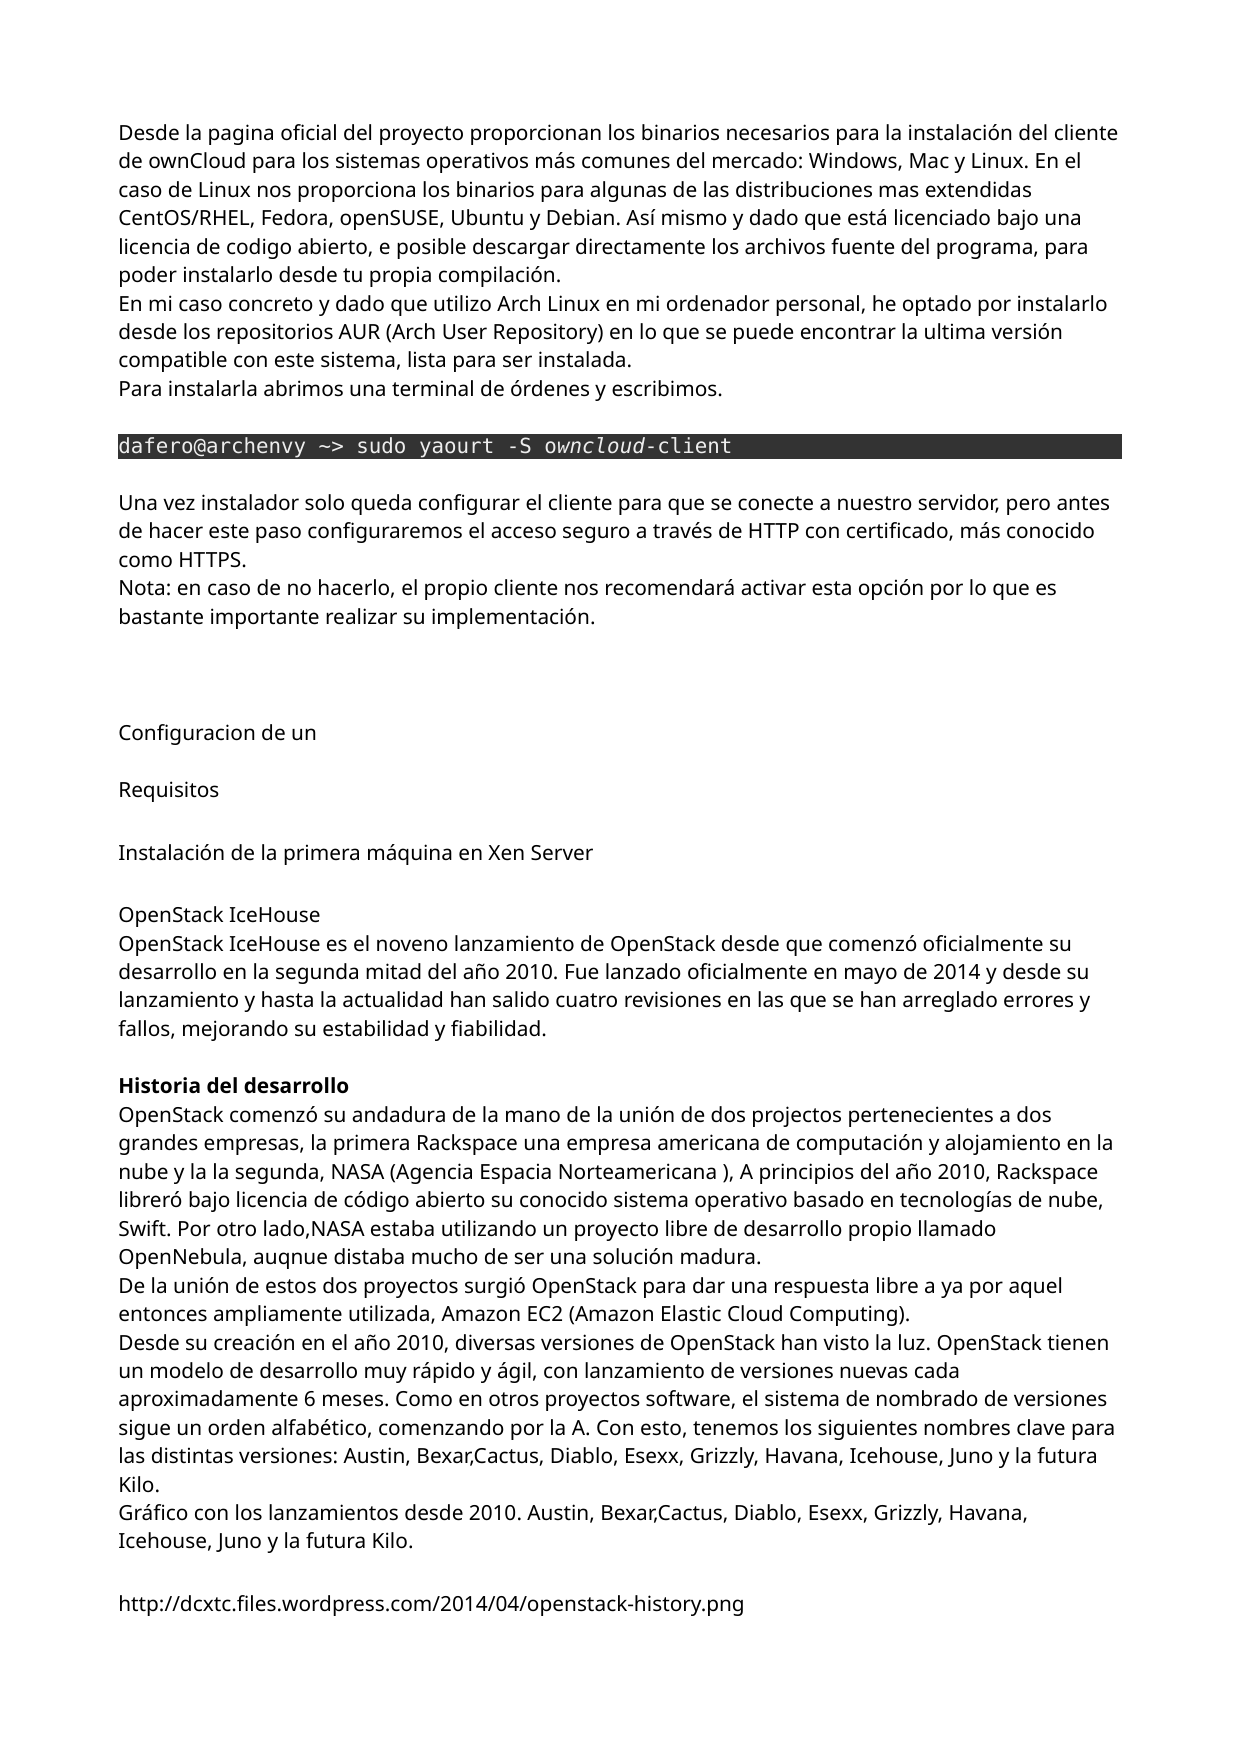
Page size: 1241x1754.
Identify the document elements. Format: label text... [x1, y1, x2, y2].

text En mi caso concreto y dado que utilizo Arch Linux en mi ordenador personal, he optado por instalarlo desde los repositorios AUR (Arch User Repository) en lo que se puede encontrar la ultima versión compatible con este sistema, lista para ser instalada. [118, 289, 1122, 374]
text Instalación de la primera máquina en Xen Server [118, 838, 1122, 866]
text Gráfico con los lanzamientos desde 2010. Austin, Bexar,Cactus, Diablo, Esexx, Grizzly, Havana, Icehouse, Juno y la futura Kilo. [118, 1498, 1122, 1555]
text dafero@archenvy ~> sudo yaourt -S owncloud-client [118, 434, 1122, 459]
text Desde su creación en el año 2010, diversas versiones de OpenStack han visto la luz. OpenStack tienen un modelo de desarrollo muy rápido y ágil, con lanzamiento de versiones nuevas cada aproximadamente 6 meses. Como en otros proyectos software, el sistema de nombrado de versiones sigue un orden alfabético, comenzando por la A. Con esto, tenemos los siguientes nombres clave para las distintas versiones: Austin, Bexar,Cactus, Diablo, Esexx, Grizzly, Havana, Icehouse, Juno y la futura Kilo. [118, 1328, 1122, 1498]
text Una vez instalador solo queda configurar el cliente para que se conecte a nuestro servidor, pero antes de hacer este paso configuraremos el acceso seguro a través de HTTP con certificado, más conocido como HTTPS. [118, 488, 1122, 573]
text Nota: en caso de no hacerlo, el propio cliente nos recomendará activar esta opción por lo que es bastante importante realizar su implementación. [118, 573, 1122, 630]
text OpenStack IceHouse [118, 900, 1122, 929]
text Historia del desarrollo [118, 1072, 1122, 1100]
text Desde la pagina oficial del proyecto proporcionan los binarios necesarios para la instalación del cliente de ownCloud para los sistemas operativos más comunes del mercado: Windows, Mac y Linux. En el caso de Linux nos proporciona los binarios para algunas de las distribuciones mas extendidas CentOS/RHEL, Fedora, openSUSE, Ubuntu y Debian. Así mismo y dado que está licenciado bajo una licencia de codigo abierto, e posible descargar directamente los archivos fuente del programa, para poder instalarlo desde tu propia compilación. [118, 118, 1122, 289]
text OpenStack comenzó su andadura de la mano de la unión de dos projectos pertenecientes a dos grandes empresas, la primera Rackspace una empresa americana de computación y alojamiento en la nube y la la segunda, NASA (Agencia Espacia Norteamericana ), A principios del año 2010, Rackspace libreró bajo licencia de código abierto su conocido sistema operativo basado en tecnologías de nube, Swift. Por otro lado,NASA estaba utilizando un proyecto libre de desarrollo propio llamado OpenNebula, auqnue distaba mucho de ser una solución madura. [118, 1100, 1122, 1271]
text http://dcxtc.files.wordpress.com/2014/04/openstack-history.png [118, 1589, 1122, 1618]
text Para instalarla abrimos una terminal de órdenes y escribimos. [118, 374, 1122, 402]
text De la unión de estos dos proyectos surgió OpenStack para dar una respuesta libre a ya por aquel entonces ampliamente utilizada, Amazon EC2 (Amazon Elastic Cloud Computing). [118, 1271, 1122, 1328]
text Configuracion de un [118, 718, 1122, 746]
text Requisitos [118, 775, 1122, 804]
text OpenStack IceHouse es el noveno lanzamiento de OpenStack desde que comenzó oficialmente su desarrollo en la segunda mitad del año 2010. Fue lanzado oficialmente en mayo de 2014 y desde su lanzamiento y hasta la actualidad han salido cuatro revisiones en las que se han arreglado errores y fallos, mejorando su estabilidad y fiabilidad. [118, 929, 1122, 1042]
